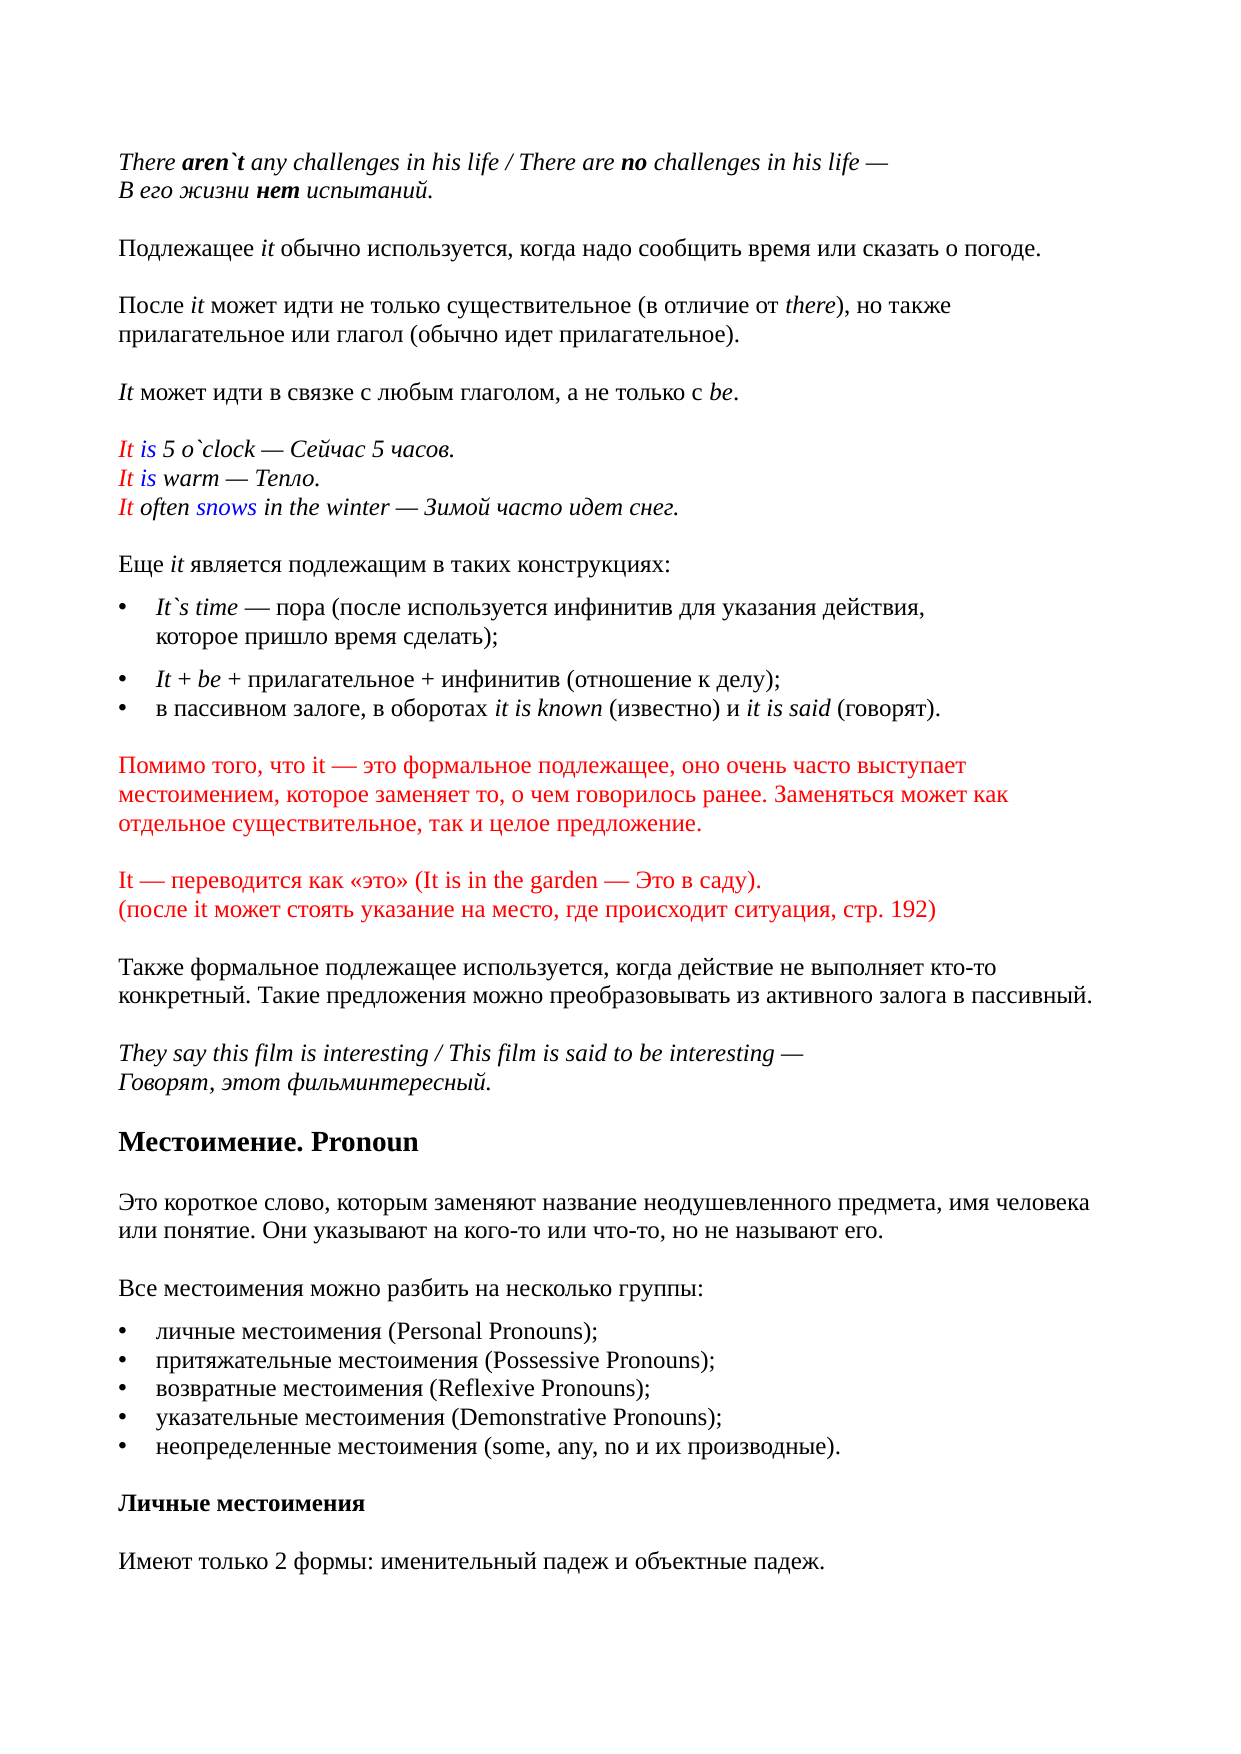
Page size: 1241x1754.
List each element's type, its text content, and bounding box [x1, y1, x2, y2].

list которое пришло время сделать); [118, 621, 1122, 650]
text There aren`t any challenges in his life / There are no challenges in his life — [118, 147, 1122, 176]
text It is 5 o`clock — Сейчас 5 часов. [118, 434, 1122, 463]
text It может идти в связке с любым глаголом, а не только с be. [118, 377, 1122, 406]
text Говорят, этот фильминтересный. [118, 1067, 1122, 1096]
text Все местоимения можно разбить на несколько группы: [118, 1273, 1122, 1302]
text В его жизни нет испытаний. [118, 176, 1122, 204]
text Еще it является подлежащим в таких конструкциях: [118, 549, 1122, 578]
list в пассивном залоге, в оборотах it is known (известно) и it is said (говорят). [118, 693, 1122, 722]
text Местоимение. Pronoun [118, 1124, 1122, 1158]
list притяжательные местоимения (Possessive Pronouns); [118, 1345, 1122, 1373]
list It + be + прилагательное + инфинитив (отношение к делу); [118, 664, 1122, 693]
text Это короткое слово, которым заменяют название неодушевленного предмета, имя человека или понятие. Они указывают на кого-то или что-то, но не называют его. [118, 1187, 1122, 1244]
text После it может идти не только существительное (в отличие от there), но также прилагательное или глагол (обычно идет прилагательное). [118, 291, 1122, 348]
text Подлежащее it обычно используется, когда надо сообщить время или сказать о погоде. [118, 233, 1122, 262]
text Личные местоимения [118, 1488, 1122, 1517]
text (после it может стоять указание на место, где происходит ситуация, стр. 192) [118, 894, 1122, 923]
text Помимо того, что it — это формальное подлежащее, оно очень часто выступает местоимением, которое заменяет то, о чем говорилось ранее. Заменяться может как отдельное существительное, так и целое предложение. [118, 751, 1122, 837]
list It`s time — пора (после используется инфинитив для указания действия, [118, 592, 1122, 621]
text It often snows in the winter — Зимой часто идет снег. [118, 492, 1122, 521]
text They say this film is interesting / This film is said to be interesting — [118, 1038, 1122, 1067]
text It — переводится как «это» (It is in the garden — Это в саду). [118, 866, 1122, 894]
text Также формальное подлежащее используется, когда действие не выполняет кто-то конкретный. Такие предложения можно преобразовывать из активного залога в пассивный. [118, 952, 1122, 1009]
list возвратные местоимения (Reflexive Pronouns); [118, 1373, 1122, 1402]
text It is warm — Тепло. [118, 463, 1122, 492]
list указательные местоимения (Demonstrative Pronouns); [118, 1402, 1122, 1431]
text Имеют только 2 формы: именительный падеж и объектные падеж. [118, 1546, 1122, 1575]
list личные местоимения (Personal Pronouns); [118, 1316, 1122, 1345]
list неопределенные местоимения (some, any, no и их производные). [118, 1431, 1122, 1460]
